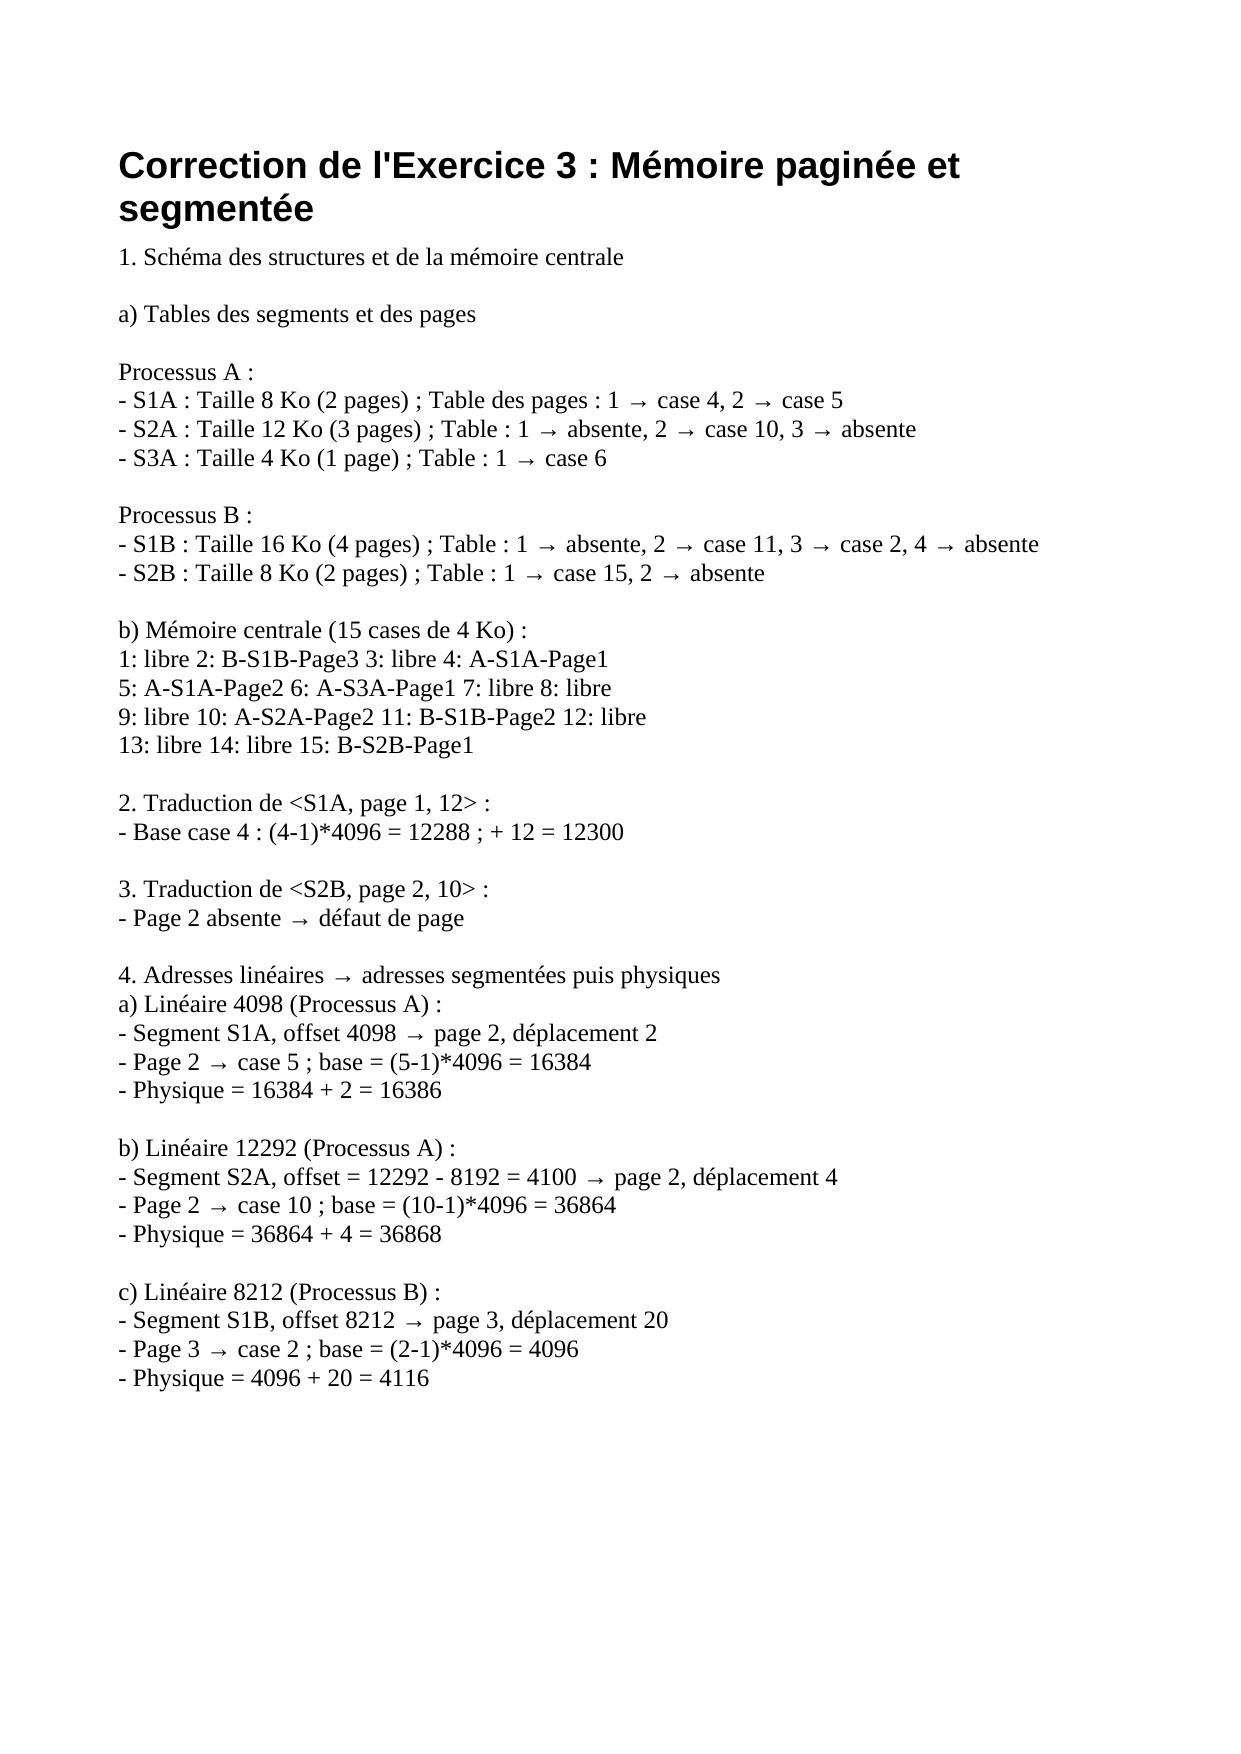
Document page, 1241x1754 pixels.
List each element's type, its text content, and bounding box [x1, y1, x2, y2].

text - Physique = 4096 + 20 = 4116 [118, 1268, 1122, 1297]
subtitle Correction de l'Exercice 3 : Mémoire paginée et segmentée [118, 118, 1122, 147]
text - S3A : Taille 4 Ko (1 page) ; Table : 1 → case 6 [118, 348, 1122, 377]
text 3. Traduction de <S2B, page 2, 10> : [118, 779, 1122, 808]
text 9: libre 10: A-S2A-Page2 11: B-S1B-Page2 12: libre [118, 607, 1122, 636]
text - S1B : Taille 16 Ko (4 pages) ; Table : 1 → absente, 2 → case 11, 3 → case 2, 4 → absente [118, 434, 1122, 463]
text 5: A-S1A-Page2 6: A-S3A-Page1 7: libre 8: libre [118, 578, 1122, 607]
text - Physique = 16384 + 2 = 16386 [118, 981, 1122, 1009]
text Processus B : [118, 406, 1122, 434]
text - Page 2 → case 5 ; base = (5-1)*4096 = 16384 [118, 952, 1122, 981]
text - Segment S1A, offset 4098 → page 2, déplacement 2 [118, 923, 1122, 952]
text - Page 2 → case 10 ; base = (10-1)*4096 = 36864 [118, 1096, 1122, 1124]
text - S2A : Taille 12 Ko (3 pages) ; Table : 1 → absente, 2 → case 10, 3 → absente [118, 319, 1122, 348]
text Processus A : [118, 262, 1122, 291]
text 1. Schéma des structures et de la mémoire centrale [118, 147, 1122, 176]
text b) Linéaire 12292 (Processus A) : [118, 1038, 1122, 1067]
text - Page 3 → case 2 ; base = (2-1)*4096 = 4096 [118, 1239, 1122, 1268]
text 1: libre 2: B-S1B-Page3 3: libre 4: A-S1A-Page1 [118, 549, 1122, 578]
text - Segment S1B, offset 8212 → page 3, déplacement 20 [118, 1211, 1122, 1239]
text 4. Adresses linéaires → adresses segmentées puis physiques [118, 866, 1122, 894]
text c) Linéaire 8212 (Processus B) : [118, 1182, 1122, 1211]
text - S2B : Taille 8 Ko (2 pages) ; Table : 1 → case 15, 2 → absente [118, 463, 1122, 492]
text - Page 2 absente → défaut de page [118, 808, 1122, 837]
text 2. Traduction de <S1A, page 1, 12> : [118, 693, 1122, 722]
text 13: libre 14: libre 15: B-S2B-Page1 [118, 636, 1122, 664]
text - S1A : Taille 8 Ko (2 pages) ; Table des pages : 1 → case 4, 2 → case 5 [118, 291, 1122, 319]
text a) Linéaire 4098 (Processus A) : [118, 894, 1122, 923]
text - Physique = 36864 + 4 = 36868 [118, 1124, 1122, 1153]
text a) Tables des segments et des pages [118, 204, 1122, 233]
text - Base case 4 : (4-1)*4096 = 12288 ; + 12 = 12300 [118, 722, 1122, 751]
text - Segment S2A, offset = 12292 - 8192 = 4100 → page 2, déplacement 4 [118, 1067, 1122, 1096]
text b) Mémoire centrale (15 cases de 4 Ko) : [118, 521, 1122, 549]
